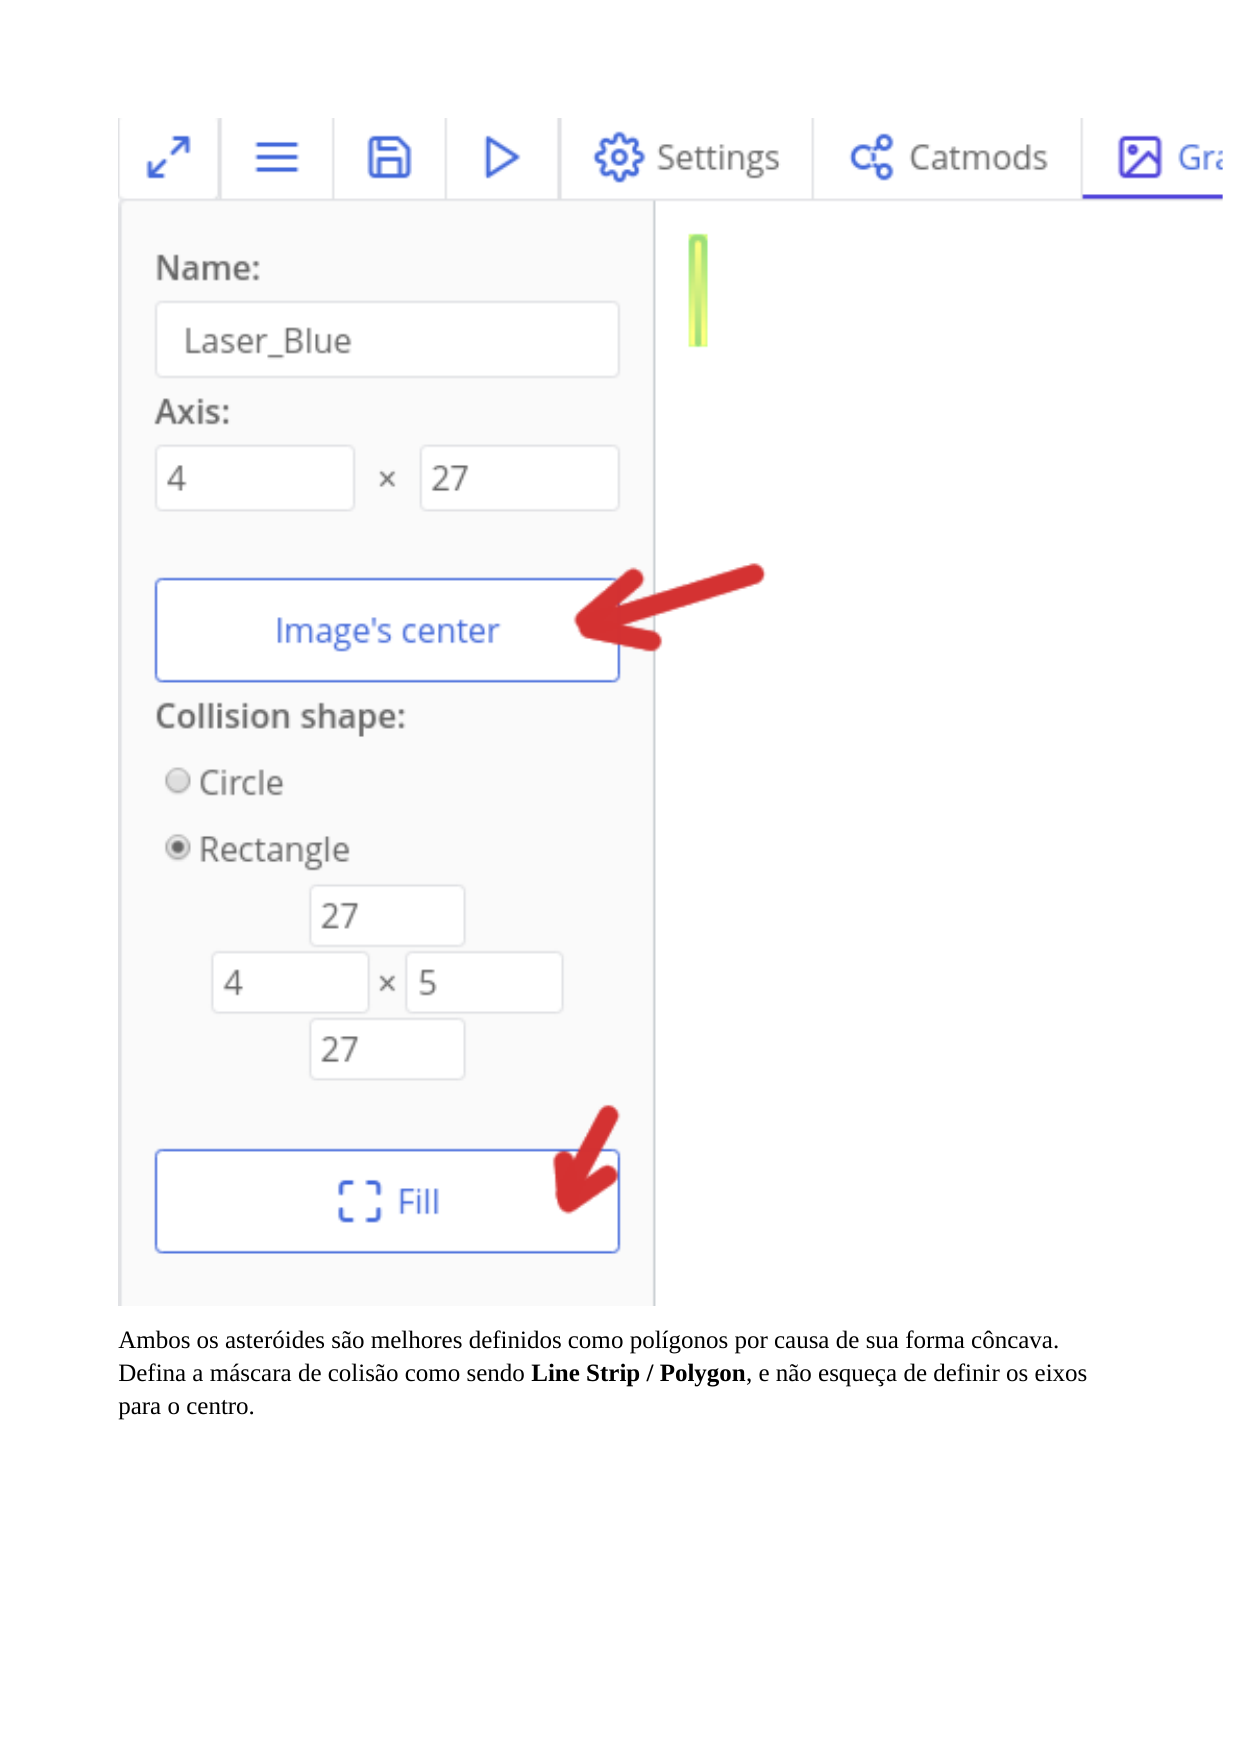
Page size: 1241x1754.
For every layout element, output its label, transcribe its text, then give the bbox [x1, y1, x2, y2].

picture [118, 118, 1223, 1306]
text Ambos os asteróides são melhores definidos como polígonos por causa de sua forma côncava. Defina a máscara de colisão como sendo Line Strip / Polygon, e não esqueça de definir os eixos para o centro. [118, 1325, 1122, 1419]
